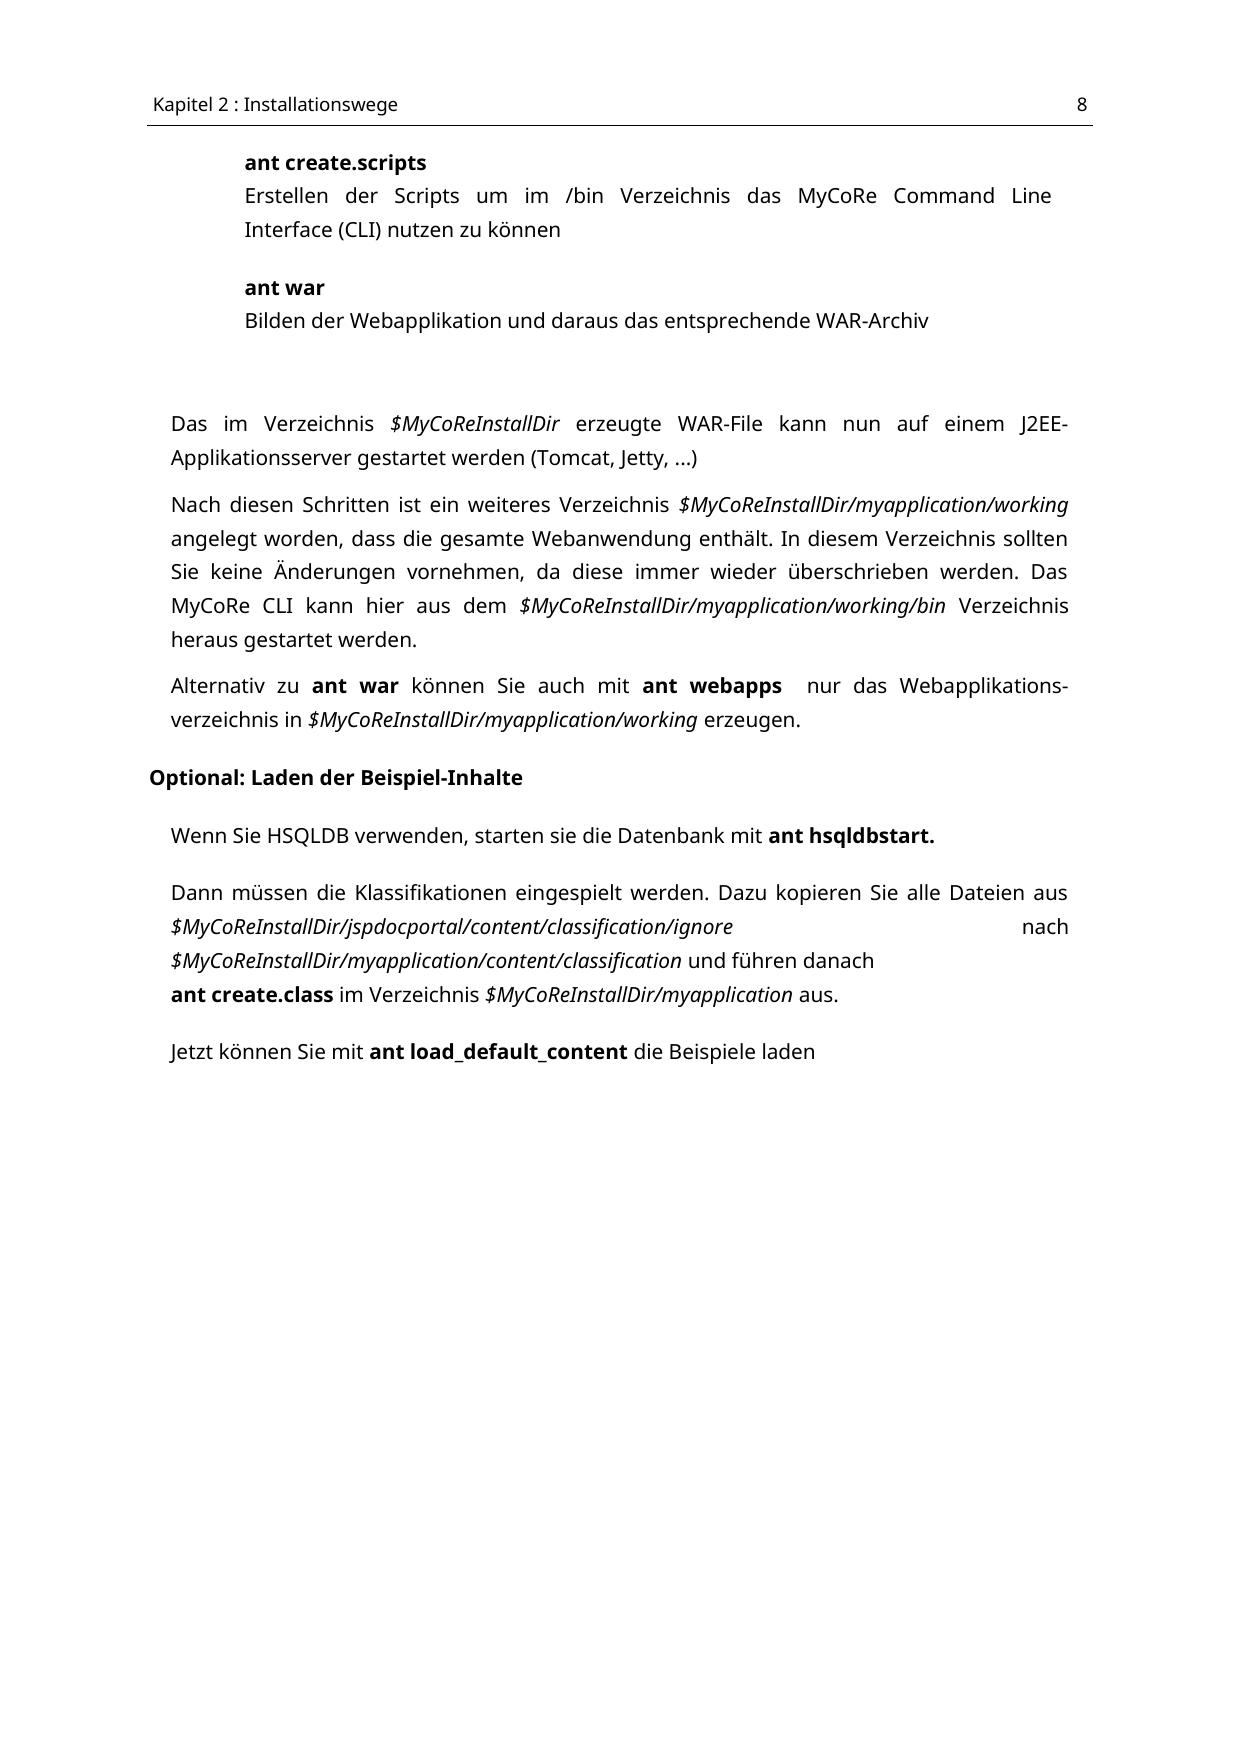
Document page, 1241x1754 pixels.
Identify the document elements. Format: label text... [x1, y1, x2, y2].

text Das im Verzeichnis $MyCoReInstallDir erzeugte WAR-File kann nun auf einem J2EE-Applikationsserver gestartet werden (Tomcat, Jetty, ...) [171, 409, 1069, 472]
text ant create.scripts Erstellen der Scripts um im /bin Verzeichnis das MyCoRe Command Line Interface (CLI) nutzen zu können [171, 148, 1069, 243]
text Optional: Laden der Beispiel-Inhalte [149, 763, 1069, 792]
text Alternativ zu ant war können Sie auch mit ant webapps nur das Webapplikations-verzeichnis in $MyCoReInstallDir/myapplication/working erzeugen. [171, 672, 1069, 734]
text ant war Bilden der Webapplikation und daraus das entsprechende WAR-Archiv [171, 273, 1069, 335]
text Jetzt können Sie mit ant load_default_content die Beispiele laden [171, 1037, 1069, 1066]
text Dann müssen die Klassifikationen eingespielt werden. Dazu kopieren Sie alle Dateien aus $MyCoReInstallDir/jspdocportal/content/classification/ignore nach $MyCoReInstallDir/myapplication/content/classification und führen danach ant create.class im Verzeichnis $MyCoReInstallDir/myapplication aus. [171, 878, 1069, 1008]
text Nach diesen Schritten ist ein weiteres Verzeichnis $MyCoReInstallDir/myapplication/working angelegt worden, dass die gesamte Webanwendung enthält. In diesem Verzeichnis sollten Sie keine Änderungen vornehmen, da diese immer wieder überschrieben werden. Das MyCoRe CLI kann hier aus dem $MyCoReInstallDir/myapplication/working/bin Verzeichnis heraus gestartet werden. [171, 490, 1069, 653]
text Wenn Sie HSQLDB verwenden, starten sie die Datenbank mit ant hsqldbstart. [171, 821, 1069, 849]
